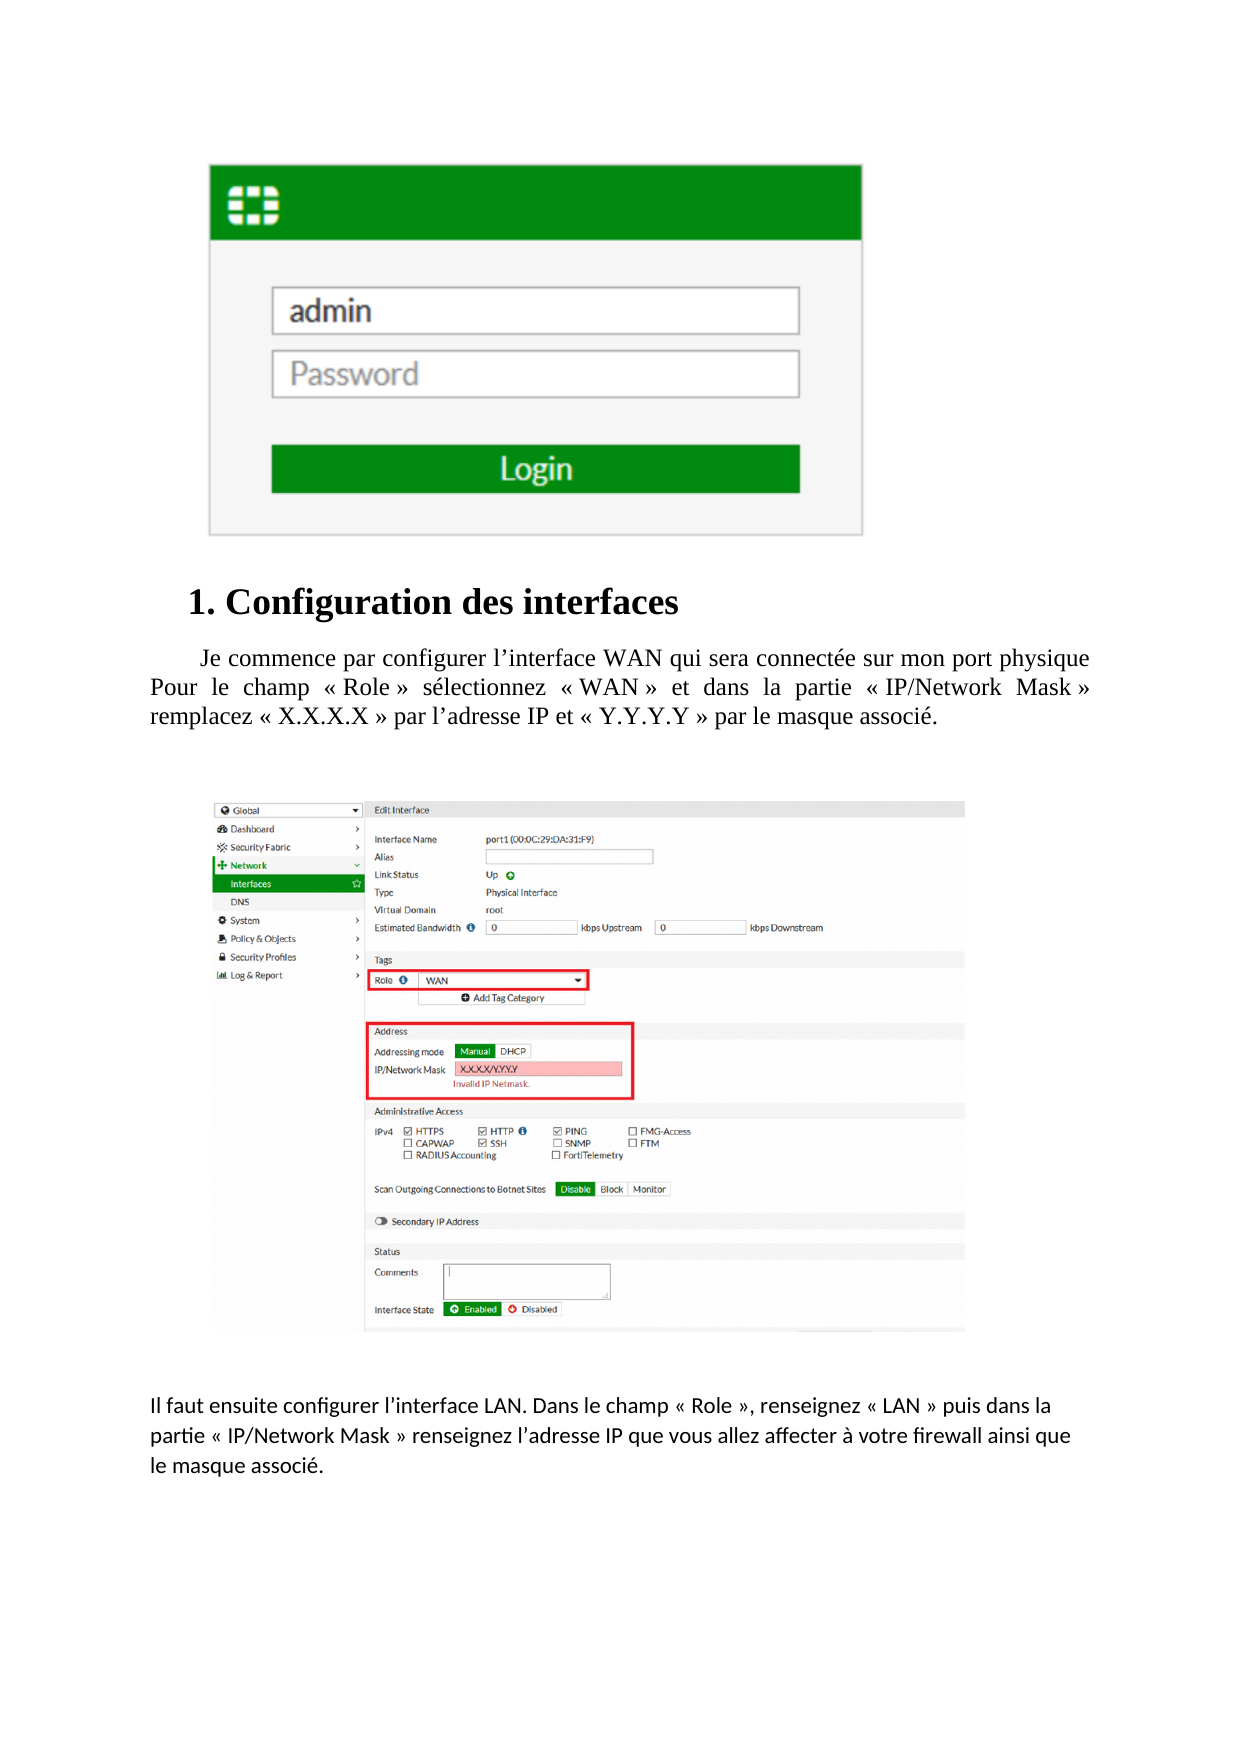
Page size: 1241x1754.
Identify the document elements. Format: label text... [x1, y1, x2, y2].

text Je commence par configurer l’interface WAN qui sera connectée sur mon port physique Pour le champ « Role » sélectionnez « WAN » et dans la partie « IP/Network Mask » remplacez « X.X.X.X » par l’adresse IP et « Y.Y.Y.Y » par le masque associé. [150, 643, 1090, 730]
list Configuration des interfaces [187, 579, 1090, 623]
text Il faut ensuite configurer l’interface LAN. Dans le champ « Role », renseignez « LAN » puis dans la partie « IP/Network Mask » renseignez l’adresse IP que vous allez affecter à votre firewall ainsi que le masque associé. [150, 1391, 1090, 1479]
